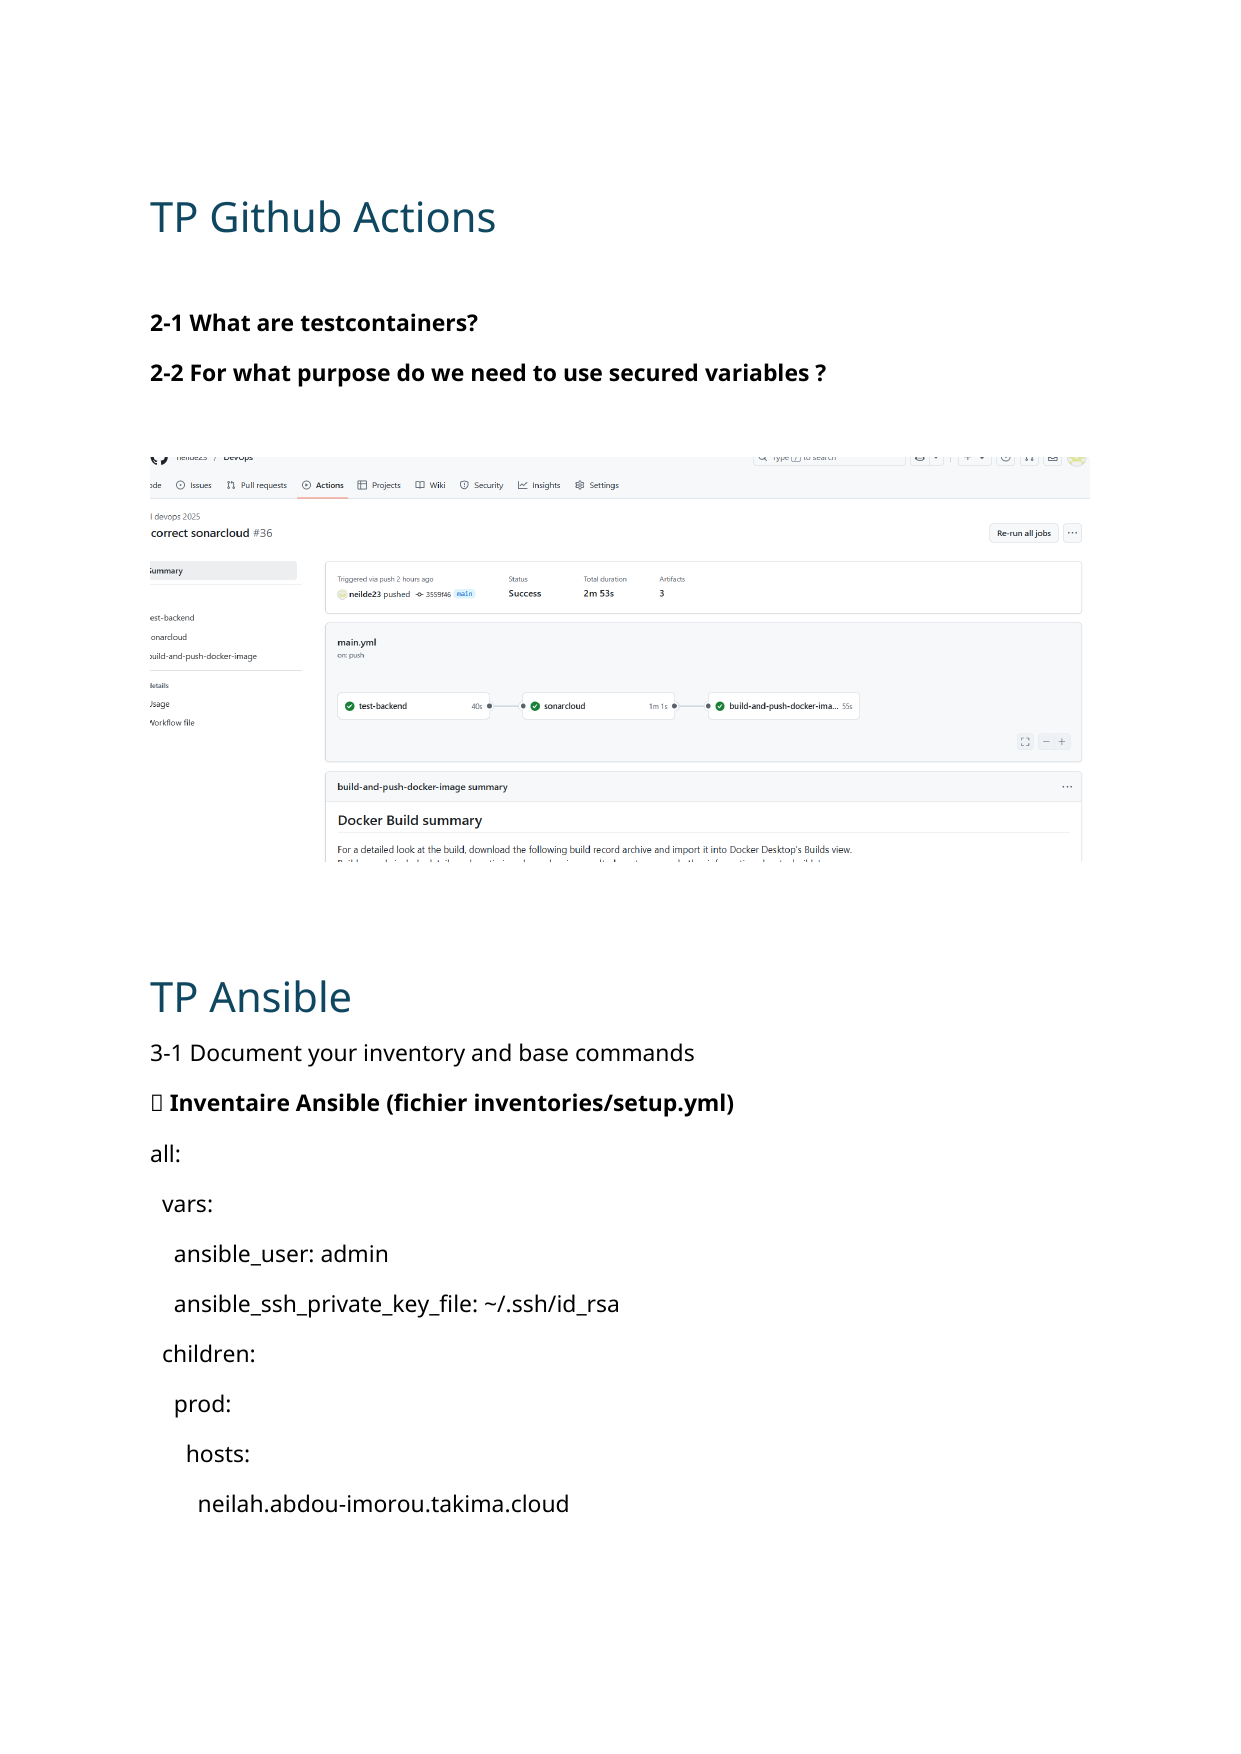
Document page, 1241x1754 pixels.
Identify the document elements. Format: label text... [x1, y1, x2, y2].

text ansible_user: admin [150, 1238, 1090, 1269]
text all: [150, 1137, 1090, 1169]
text 3-1 Document your inventory and base commands [150, 1037, 1090, 1068]
text 2-1 What are testcontainers? [150, 307, 1090, 338]
text prod: [150, 1388, 1090, 1419]
subtitle TP Github Actions [150, 187, 1090, 244]
text neilah.abdou-imorou.takima.cloud [150, 1488, 1090, 1519]
text ansible_ssh_private_key_file: ~/.ssh/id_rsa [150, 1288, 1090, 1319]
text children: [150, 1338, 1090, 1369]
text hosts: [150, 1438, 1090, 1469]
subtitle TP Ansible [150, 968, 1090, 1025]
text 🎯 Inventaire Ansible (fichier inventories/setup.yml) [150, 1087, 1090, 1119]
text 2-2 For what purpose do we need to use secured variables ? [150, 357, 1090, 388]
text vars: [150, 1188, 1090, 1219]
